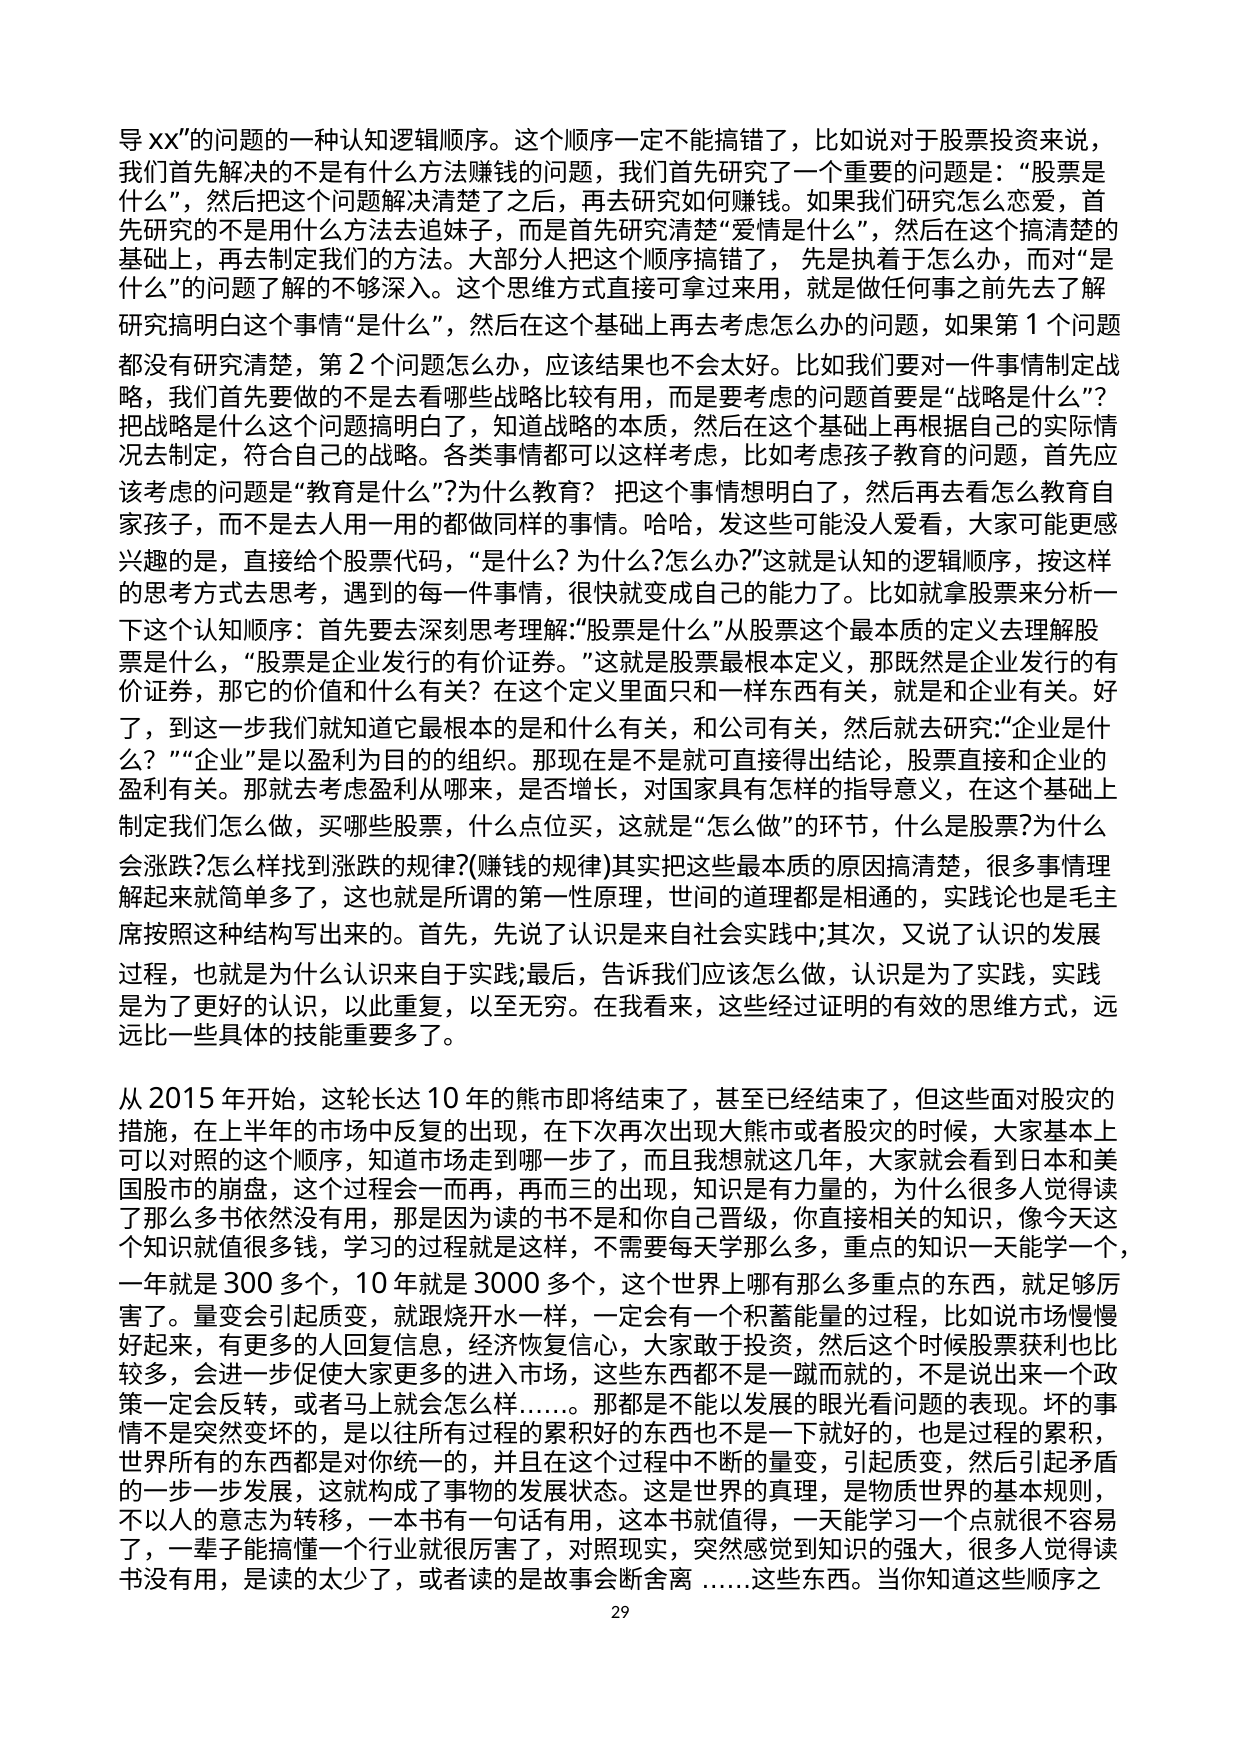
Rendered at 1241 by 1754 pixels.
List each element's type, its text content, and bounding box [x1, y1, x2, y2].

text 从2015年开始，这轮长达10年的熊市即将结束了，甚至已经结束了，但这些面对股灾的措施，在上半年的市场中反复的出现，在下次再次出现大熊市或者股灾的时候，大家基本上可以对照的这个顺序，知道市场走到哪一步了，而且我想就这几年，大家就会看到日本和美国股市的崩盘，这个过程会一而再，再而三的出现，知识是有力量的，为什么很多人觉得读了那么多书依然没有用，那是因为读的书不是和你自己晋级，你直接相关的知识，像今天这个知识就值很多钱，学习的过程就是这样，不需要每天学那么多，重点的知识一天能学一个，一年就是300多个，10年就是3000多个，这个世界上哪有那么多重点的东西，就足够厉害了。量变会引起质变，就跟烧开水一样，一定会有一个积蓄能量的过程，比如说市场慢慢好起来，有更多的人回复信息，经济恢复信心，大家敢于投资，然后这个时候股票获利也比较多，会进一步促使大家更多的进入市场，这些东西都不是一蹴而就的，不是说出来一个政策一定会反转，或者马上就会怎么样……。那都是不能以发展的眼光看问题的表现。坏的事情不是突然变坏的，是以往所有过程的累积好的东西也不是一下就好的，也是过程的累积，世界所有的东西都是对你统一的，并且在这个过程中不断的量变，引起质变，然后引起矛盾的一步一步发展，这就构成了事物的发展状态。这是世界的真理，是物质世界的基本规则，不以人的意志为转移，一本书有一句话有用，这本书就值得，一天能学习一个点就很不容易了，一辈子能搞懂一个行业就很厉害了，对照现实，突然感觉到知识的强大，很多人觉得读书没有用，是读的太少了，或者读的是故事会断舍离 ……这些东西。当你知道这些顺序之后 ，国家下一步 出什么政策 自己提前就知道了 还会惊讶么？在投资中什么东西是变化的根本不重要，重要的是什么东西是不变的。只有那些不变的事物中才能真正找到规律，只有找到规律才能利用规律。道就是不以人的意志为转移的规律，能够利用规律的人，就是神！ [118, 1077, 1122, 1594]
text 我今天下午看书，学到一点很重要的东西。毛主席在《论持久战》中，在前期花了大量的篇幅，来分析中日双方的特点，从而揭示出一个很重要的问题就是抗日战争“是什么”。然后把这个问题写清楚之后，才在后面讨论，在这个基础上如何制定战略战术?如何制定政治方向，如何进行战术方法，如何打仗。这些都属于是“怎么做”。后来毛主席在《中国革命战争的战略问题》中，在那篇文章中也是这样阐述问题的。他首先根据对中国革命战争的特点是什么的分析，揭示出中国革命战争的根本规律，然后由此产生了我们的战略战术。这似乎是毛主席对文章结构的一种安排，但从实质上反映的则是毛主席对战争研究的一种逻辑顺序。这个逻辑中顺序，就是我今天下午学到的最重要的东西。就是在研究一件事情的时候，一定要遵循这样一种逻辑顺序，即先研究解“是什么”和“不是什么”的问题；然后再转到研究“怎么做”和“不怎么做”的问题。这种逻辑顺序体现的是一种先认识“xx是什么”，再转到研究“怎么指导xx”的问题的一种认知逻辑顺序。这个顺序一定不能搞错了，比如说对于股票投资来说，我们首先解决的不是有什么方法赚钱的问题，我们首先研究了一个重要的问题是：“股票是什么”，然后把这个问题解决清楚了之后，再去研究如何赚钱。如果我们研究怎么恋爱，首先研究的不是用什么方法去追妹子，而是首先研究清楚“爱情是什么”，然后在这个搞清楚的基础上，再去制定我们的方法。大部分人把这个顺序搞错了， 先是执着于怎么办，而对“是什么”的问题了解的不够深入。这个思维方式直接可拿过来用，就是做任何事之前先去了解研究搞明白这个事情“是什么”，然后在这个基础上再去考虑怎么办的问题，如果第1个问题都没有研究清楚，第2个问题怎么办，应该结果也不会太好。比如我们要对一件事情制定战略，我们首先要做的不是去看哪些战略比较有用，而是要考虑的问题首要是“战略是什么”？把战略是什么这个问题搞明白了，知道战略的本质，然后在这个基础上再根据自己的实际情况去制定，符合自己的战略。各类事情都可以这样考虑，比如考虑孩子教育的问题，首先应该考虑的问题是“教育是什么”?为什么教育？ 把这个事情想明白了，然后再去看怎么教育自家孩子，而不是去人用一用的都做同样的事情。哈哈，发这些可能没人爱看，大家可能更感兴趣的是，直接给个股票代码，“是什么? 为什么?怎么办?”这就是认知的逻辑顺序，按这样的思考方式去思考，遇到的每一件事情，很快就变成自己的能力了。比如就拿股票来分析一下这个认知顺序：首先要去深刻思考理解:“股票是什么”从股票这个最本质的定义去理解股票是什么，“股票是企业发行的有价证券。”这就是股票最根本定义，那既然是企业发行的有价证券，那它的价值和什么有关？在这个定义里面只和一样东西有关，就是和企业有关。好了，到这一步我们就知道它最根本的是和什么有关，和公司有关，然后就去研究:“企业是什么？”“企业”是以盈利为目的的组织。那现在是不是就可直接得出结论，股票直接和企业的盈利有关。那就去考虑盈利从哪来，是否增长，对国家具有怎样的指导意义，在这个基础上制定我们怎么做，买哪些股票，什么点位买，这就是“怎么做”的环节，什么是股票?为什么会涨跌?怎么样找到涨跌的规律?(赚钱的规律)其实把这些最本质的原因搞清楚，很多事情理解起来就简单多了，这也就是所谓的第一性原理，世间的道理都是相通的，实践论也是毛主席按照这种结构写出来的。首先，先说了认识是来自社会实践中;其次，又说了认识的发展过程，也就是为什么认识来自于实践;最后，告诉我们应该怎么做，认识是为了实践，实践是为了更好的认识，以此重复，以至无穷。在我看来，这些经过证明的有效的思维方式，远远比一些具体的技能重要多了。 [118, 118, 1122, 1051]
